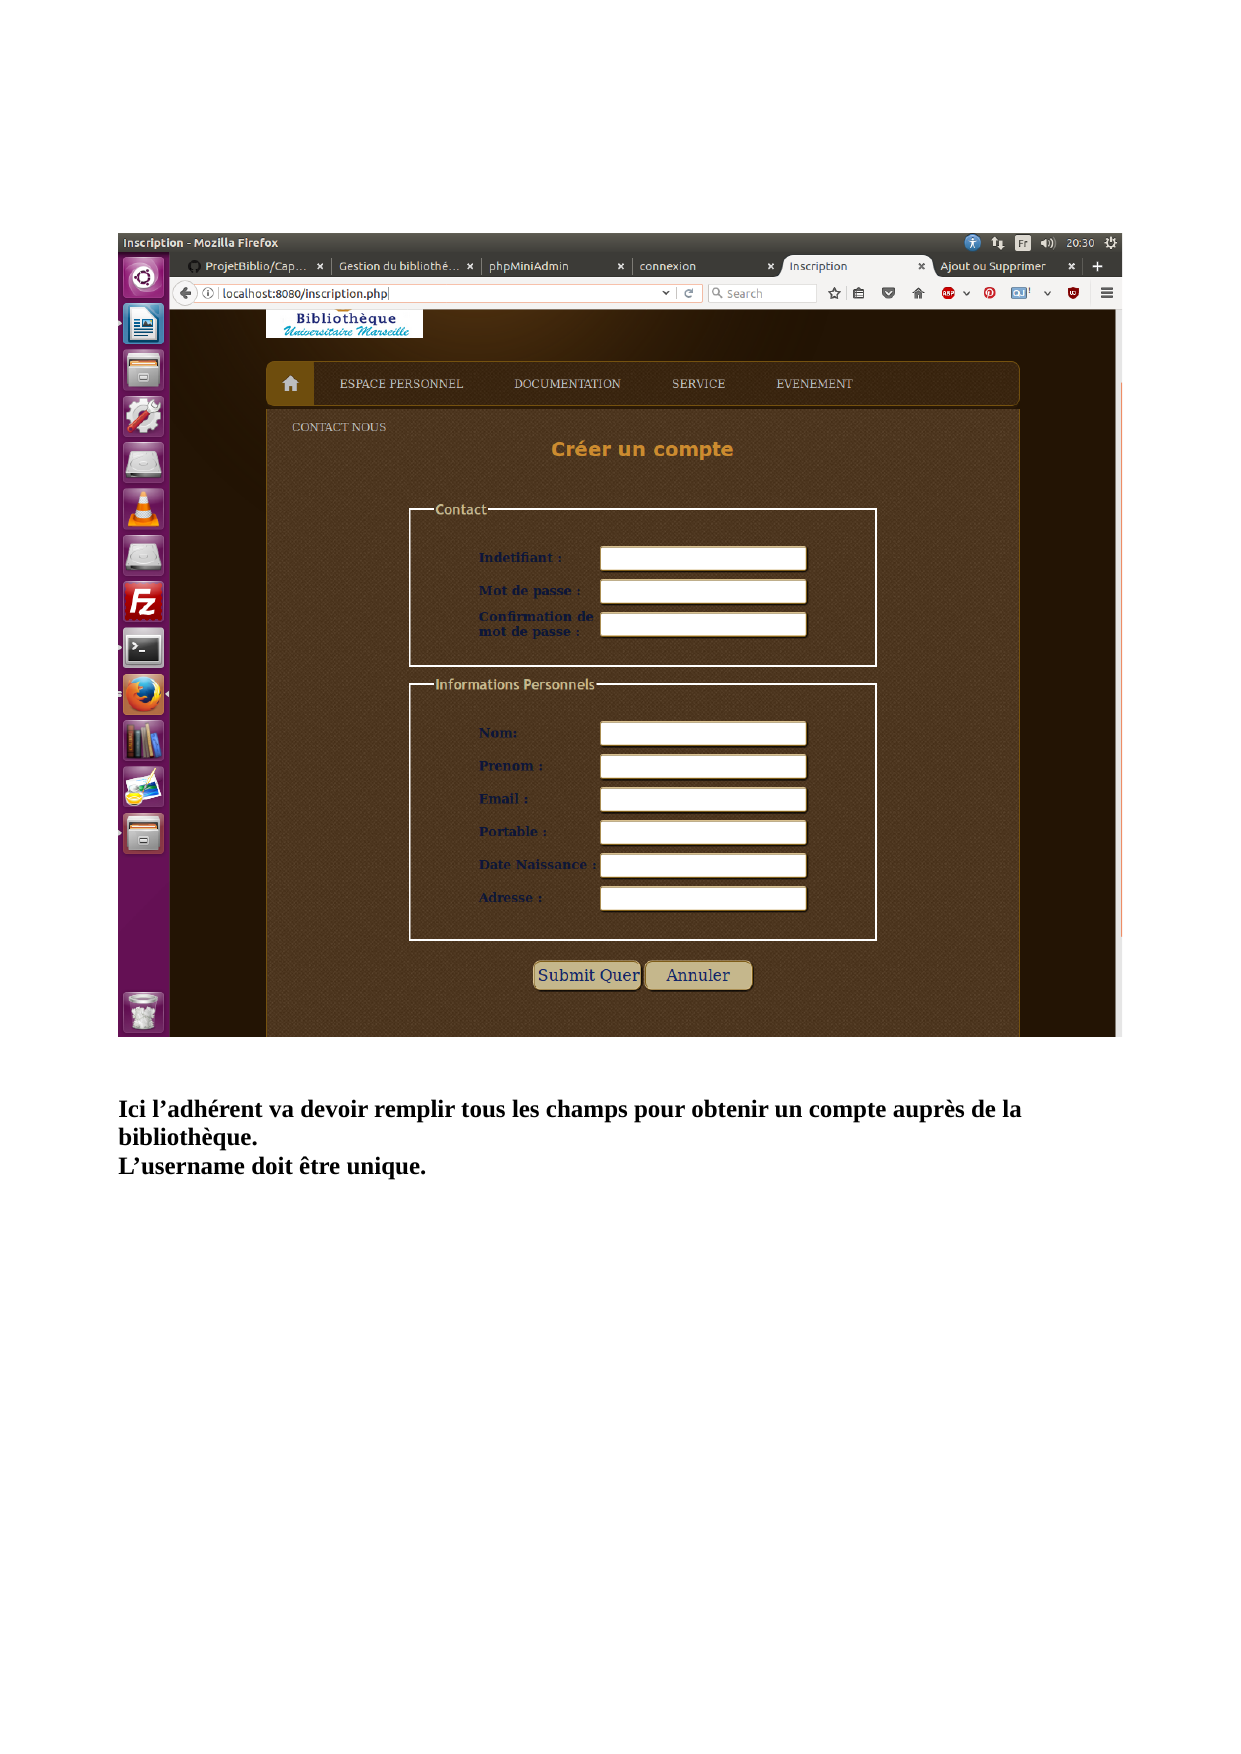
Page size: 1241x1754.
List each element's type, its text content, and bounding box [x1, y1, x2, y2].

text Ici l’adhérent va devoir remplir tous les champs pour obtenir un compte auprès de la bibliothèque. [118, 1094, 1122, 1151]
text L’username doit être unique. [118, 1151, 1122, 1180]
picture [118, 233, 1123, 1037]
